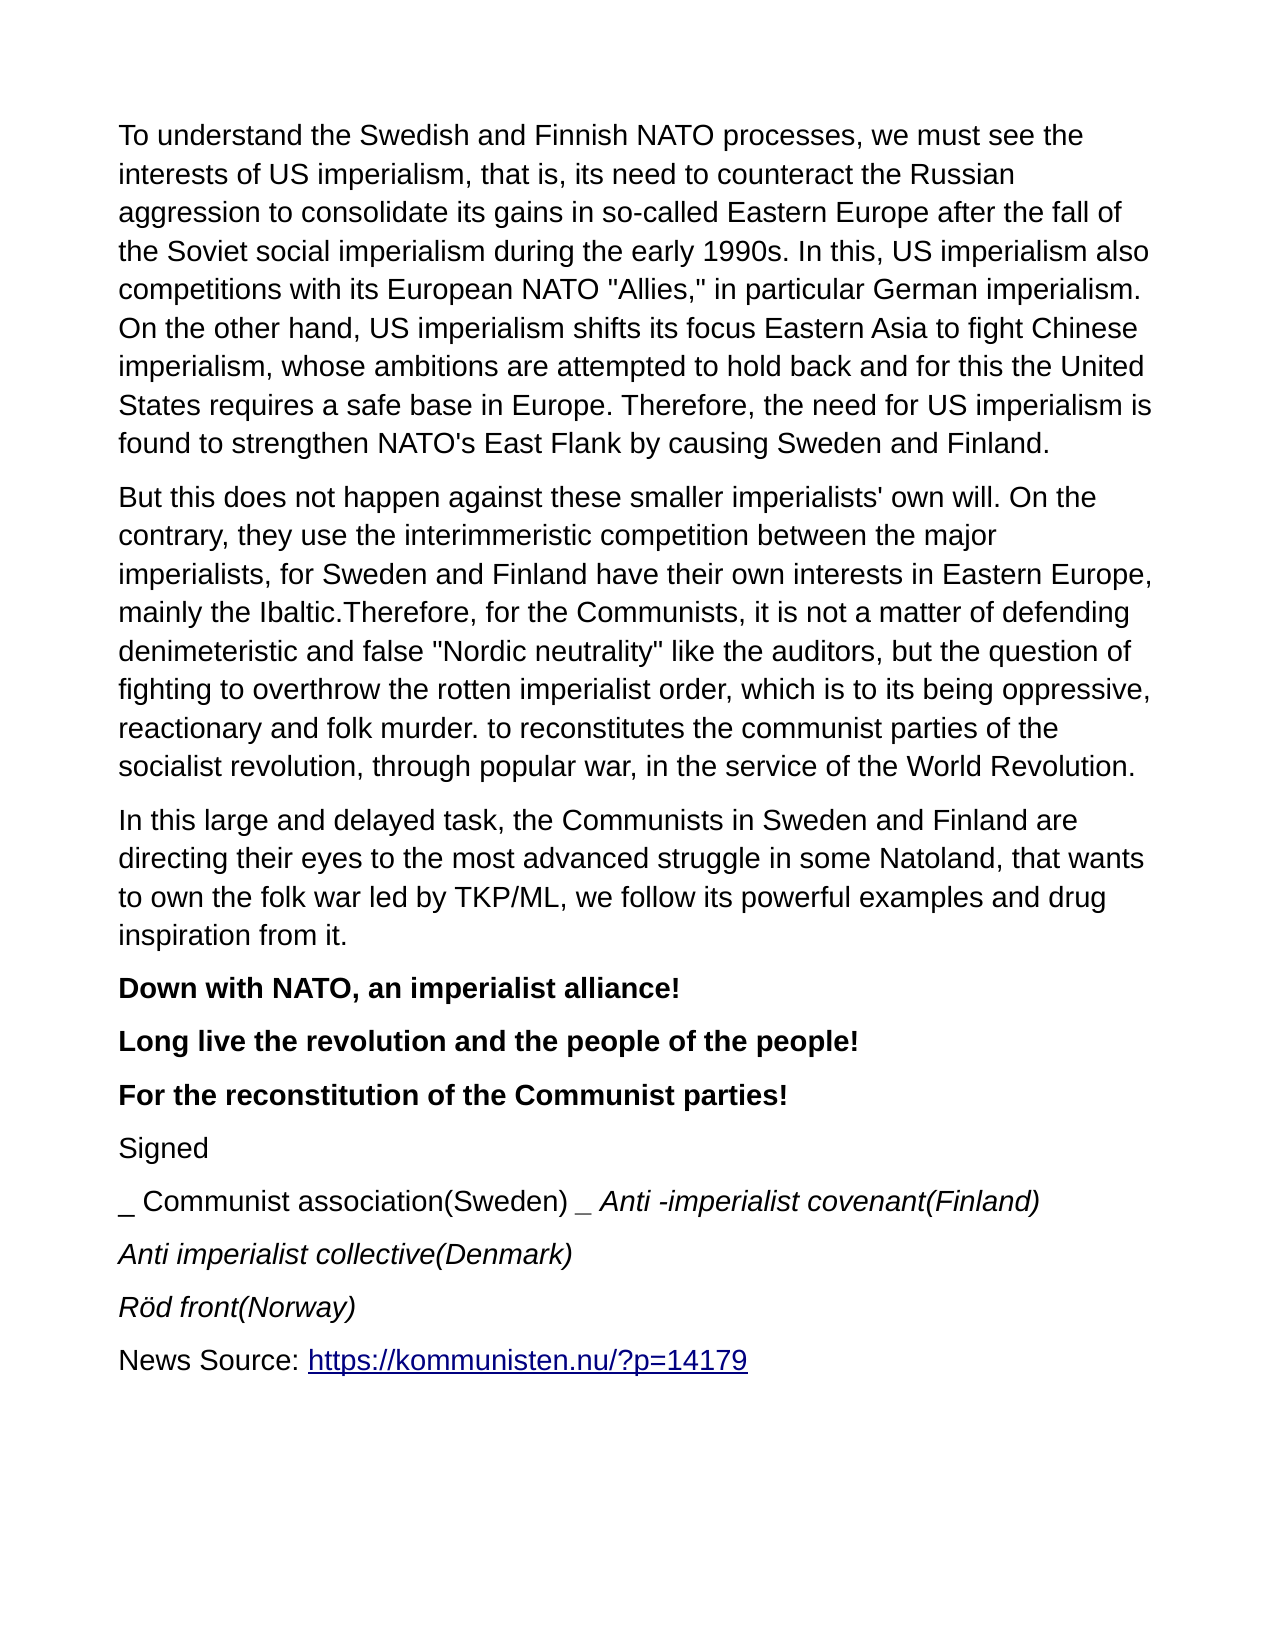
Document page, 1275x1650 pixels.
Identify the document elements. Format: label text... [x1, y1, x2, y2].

text For the reconstitution of the Communist parties! [118, 1077, 1157, 1111]
text Down with NATO, an imperialist alliance! [118, 971, 1157, 1005]
text Röd front(Norway) [118, 1290, 1157, 1323]
text To understand the Swedish and Finnish NATO processes, we must see the interests of US imperialism, that is, its need to counteract the Russian aggression to consolidate its gains in so-called Eastern Europe after the fall of the Soviet social imperialism during the early 1990s. In this, US imperialism also competitions with its European NATO "Allies," in particular German imperialism. On the other hand, US imperialism shifts its focus Eastern Asia to fight Chinese imperialism, whose ambitions are attempted to hold back and for this the United States requires a safe base in Europe. Therefore, the need for US imperialism is found to strengthen NATO's East Flank by causing Sweden and Finland. [118, 118, 1157, 460]
text Signed [118, 1131, 1157, 1164]
text News Source: https://kommunisten.nu/?p=14179 [118, 1343, 1157, 1377]
text In this large and delayed task, the Communists in Sweden and Finland are directing their eyes to the most advanced struggle in some Natoland, that wants to own the folk war led by TKP/ML, we follow its powerful examples and drug inspiration from it. [118, 802, 1157, 952]
text _ Communist association(Sweden) _ Anti -imperialist covenant(Finland) [118, 1184, 1157, 1217]
text Long live the revolution and the people of the people! [118, 1024, 1157, 1058]
text Anti imperialist collective(Denmark) [118, 1237, 1157, 1270]
text But this does not happen against these smaller imperialists' own will. On the contrary, they use the interimmeristic competition between the major imperialists, for Sweden and Finland have their own interests in Eastern Europe, mainly the Ibaltic.Therefore, for the Communists, it is not a matter of defending denimeteristic and false "Nordic neutrality" like the auditors, but the question of fighting to overthrow the rotten imperialist order, which is to its being oppressive, reactionary and folk murder. to reconstitutes the communist parties of the socialist revolution, through popular war, in the service of the World Revolution. [118, 479, 1157, 783]
